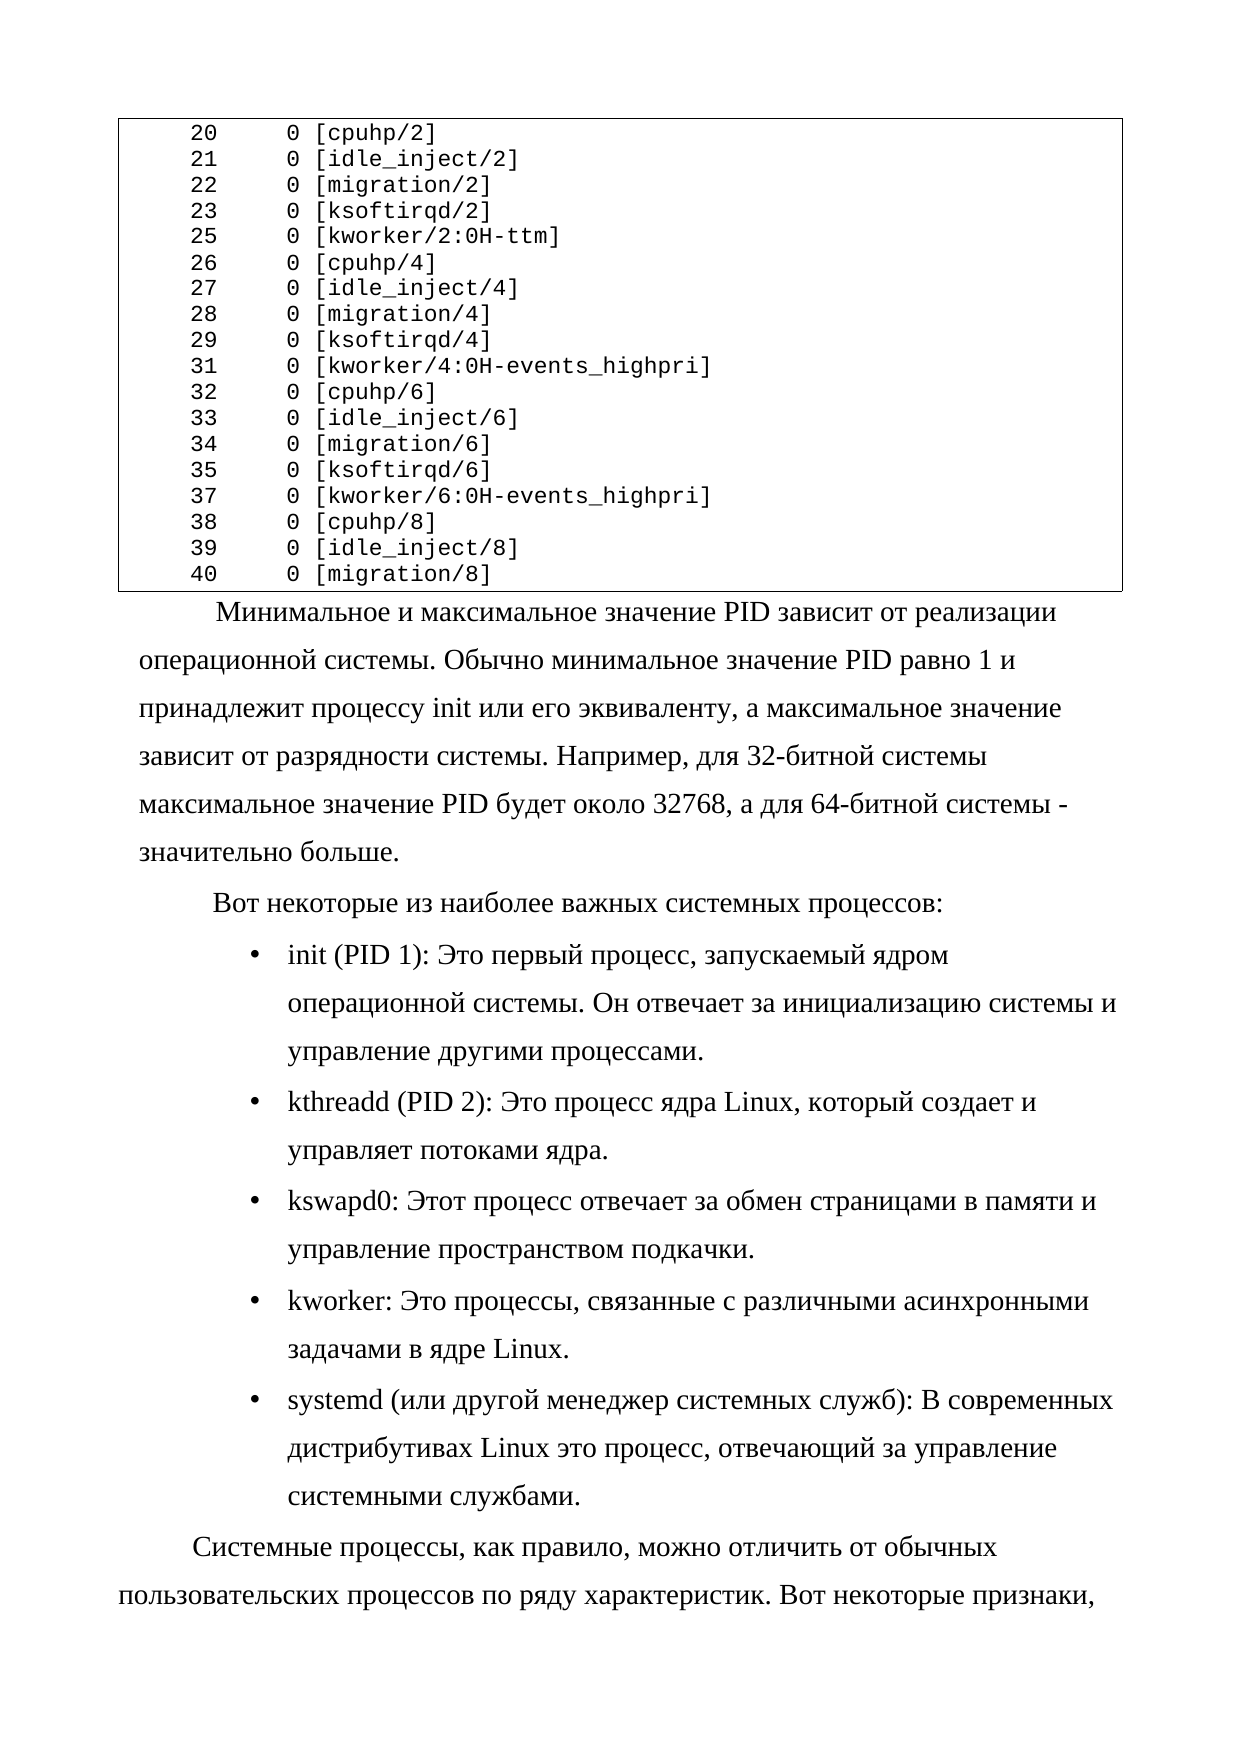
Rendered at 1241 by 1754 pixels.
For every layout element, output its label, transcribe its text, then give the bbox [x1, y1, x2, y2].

text 31 0 [kworker/4:0H-events_highpri] [119, 352, 1122, 377]
text 34 0 [migration/6] [119, 429, 1122, 455]
text Системные процессы, как правило, можно отличить от обычных пользовательских процессов по ряду характеристик. Вот некоторые признаки, [118, 1529, 1122, 1611]
text 29 0 [ksoftirqd/4] [119, 326, 1122, 352]
text 37 0 [kworker/6:0H-events_highpri] [119, 481, 1122, 507]
text 39 0 [idle_inject/8] [119, 533, 1122, 559]
text 21 0 [idle_inject/2] [119, 144, 1122, 170]
text 40 0 [migration/8] [119, 559, 1122, 591]
text Вот некоторые из наиболее важных системных процессов: [139, 885, 1098, 919]
list kswapd0: Этот процесс отвечает за обмен страницами в памяти и управление пространством подкачки. [250, 1183, 1122, 1265]
text 26 0 [cpuhp/4] [119, 248, 1122, 274]
list init (PID 1): Это первый процесс, запускаемый ядром операционной системы. Он отвечает за инициализацию системы и управление другими процессами. [250, 937, 1122, 1066]
list kthreadd (PID 2): Это процесс ядра Linux, который создает и управляет потоками ядра. [250, 1084, 1122, 1166]
text 27 0 [idle_inject/4] [119, 274, 1122, 300]
text 35 0 [ksoftirqd/6] [119, 455, 1122, 481]
list kworker: Это процессы, связанные с различными асинхронными задачами в ядре Linux. [250, 1283, 1122, 1364]
text 32 0 [cpuhp/6] [119, 377, 1122, 403]
text 28 0 [migration/4] [119, 300, 1122, 326]
text 38 0 [cpuhp/8] [119, 507, 1122, 533]
text 25 0 [kworker/2:0H-ttm] [119, 222, 1122, 248]
text Минимальное и максимальное значение PID зависит от реализации операционной системы. Обычно минимальное значение PID равно 1 и принадлежит процессу init или его эквиваленту, а максимальное значение зависит от разрядности системы. Например, для 32-битной системы максимальное значение PID будет около 32768, а для 64-битной системы - значительно больше. [139, 594, 1098, 868]
text 22 0 [migration/2] [119, 170, 1122, 196]
text 23 0 [ksoftirqd/2] [119, 196, 1122, 222]
text 33 0 [idle_inject/6] [119, 403, 1122, 429]
list systemd (или другой менеджер системных служб): В современных дистрибутивах Linux это процесс, отвечающий за управление системными службами. [250, 1382, 1122, 1512]
text 20 0 [cpuhp/2] [119, 119, 1122, 144]
